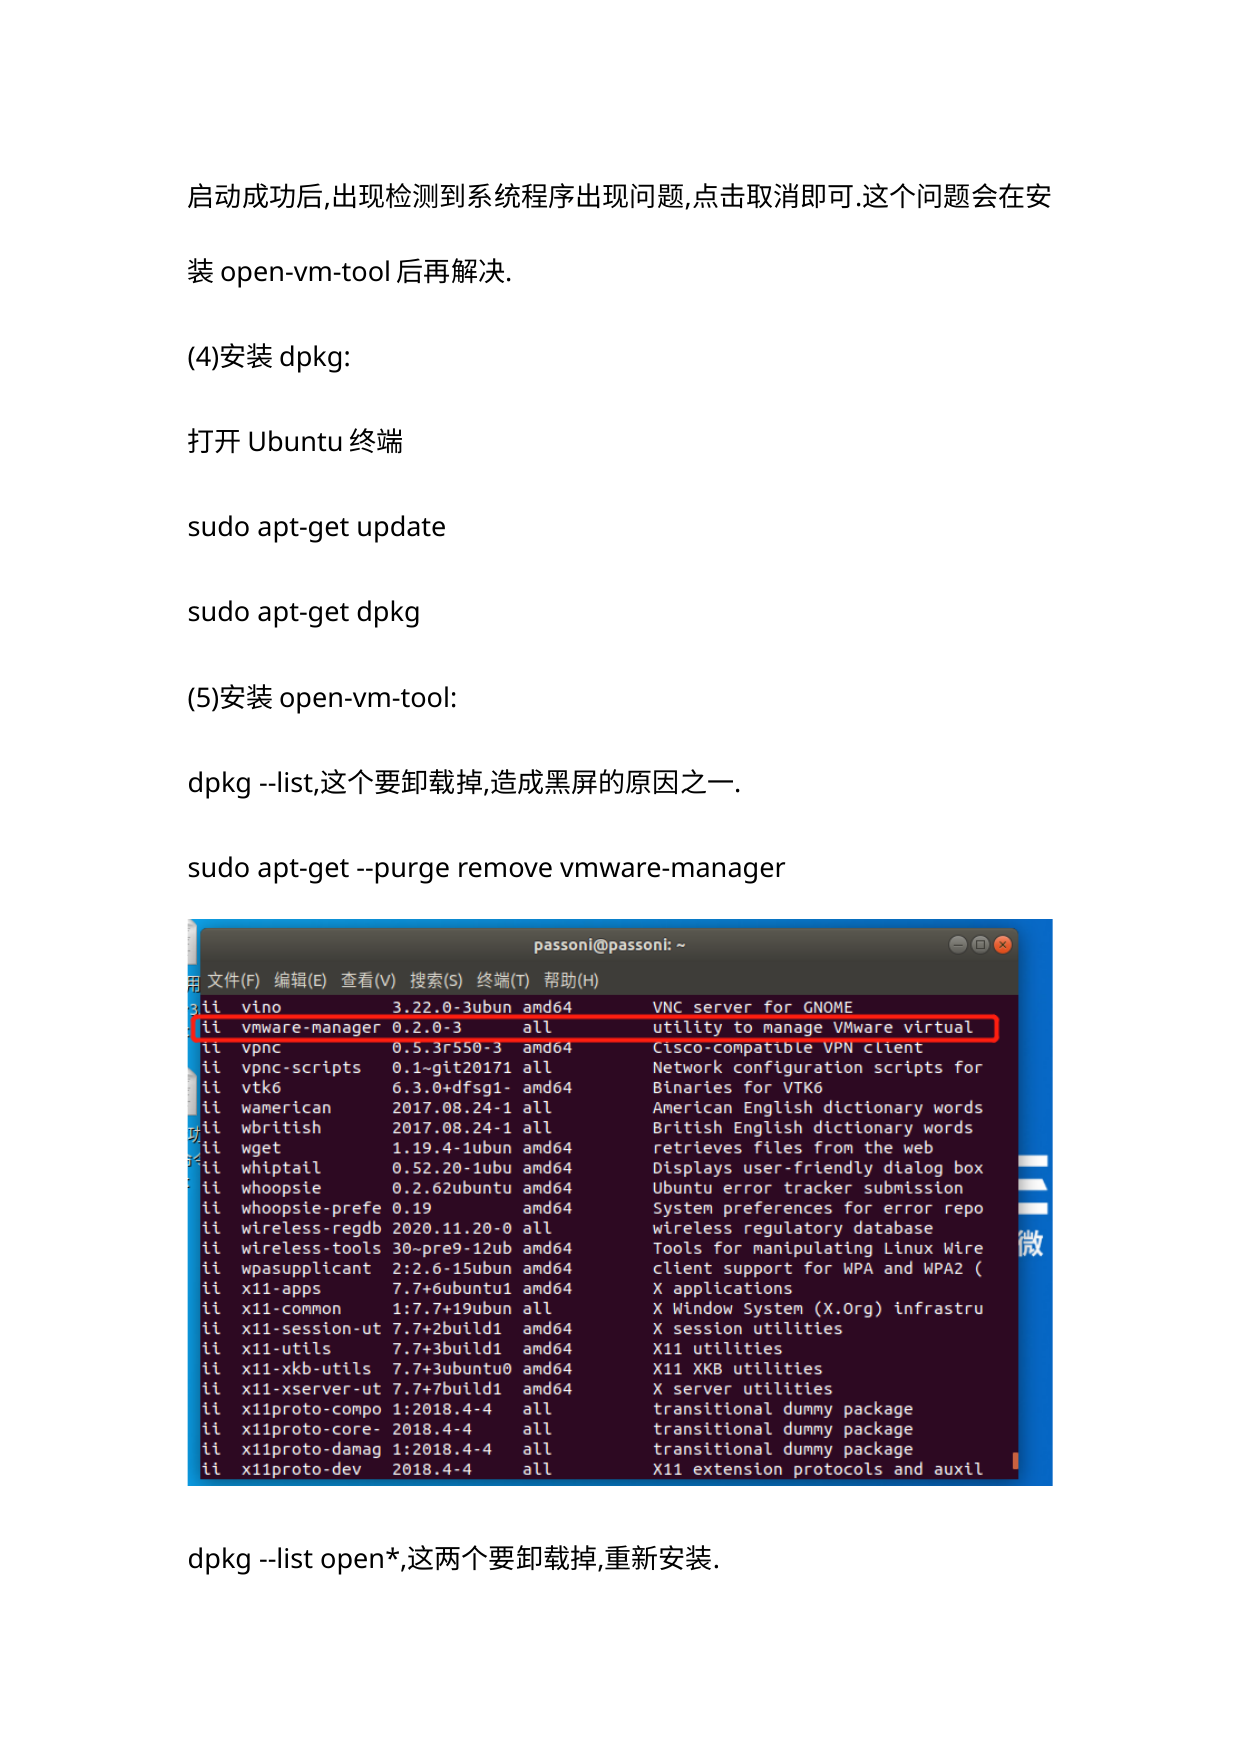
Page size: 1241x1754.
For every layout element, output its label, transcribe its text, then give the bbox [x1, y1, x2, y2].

text sudo apt-get update [187, 493, 1053, 558]
picture [187, 919, 197, 964]
text dpkg --list,这个要卸载掉,造成黑屏的原因之一. [187, 748, 1053, 813]
text dpkg --list open*,这两个要卸载掉,重新安装. [187, 1524, 1053, 1589]
text 打开Ubuntu终端 [187, 407, 1053, 472]
text 启动成功后,出现检测到系统程序出现问题,点击取消即可.这个问题会在安装open-vm-tool后再解决. [187, 162, 1053, 302]
picture [187, 919, 1053, 1486]
picture [187, 1155, 192, 1164]
picture [187, 1068, 196, 1115]
text sudo apt-get dpkg [187, 578, 1053, 643]
text (4)安装dpkg: [187, 322, 1053, 387]
text (5)安装open-vm-tool: [187, 663, 1053, 728]
text sudo apt-get --purge remove vmware-manager [187, 834, 1053, 899]
